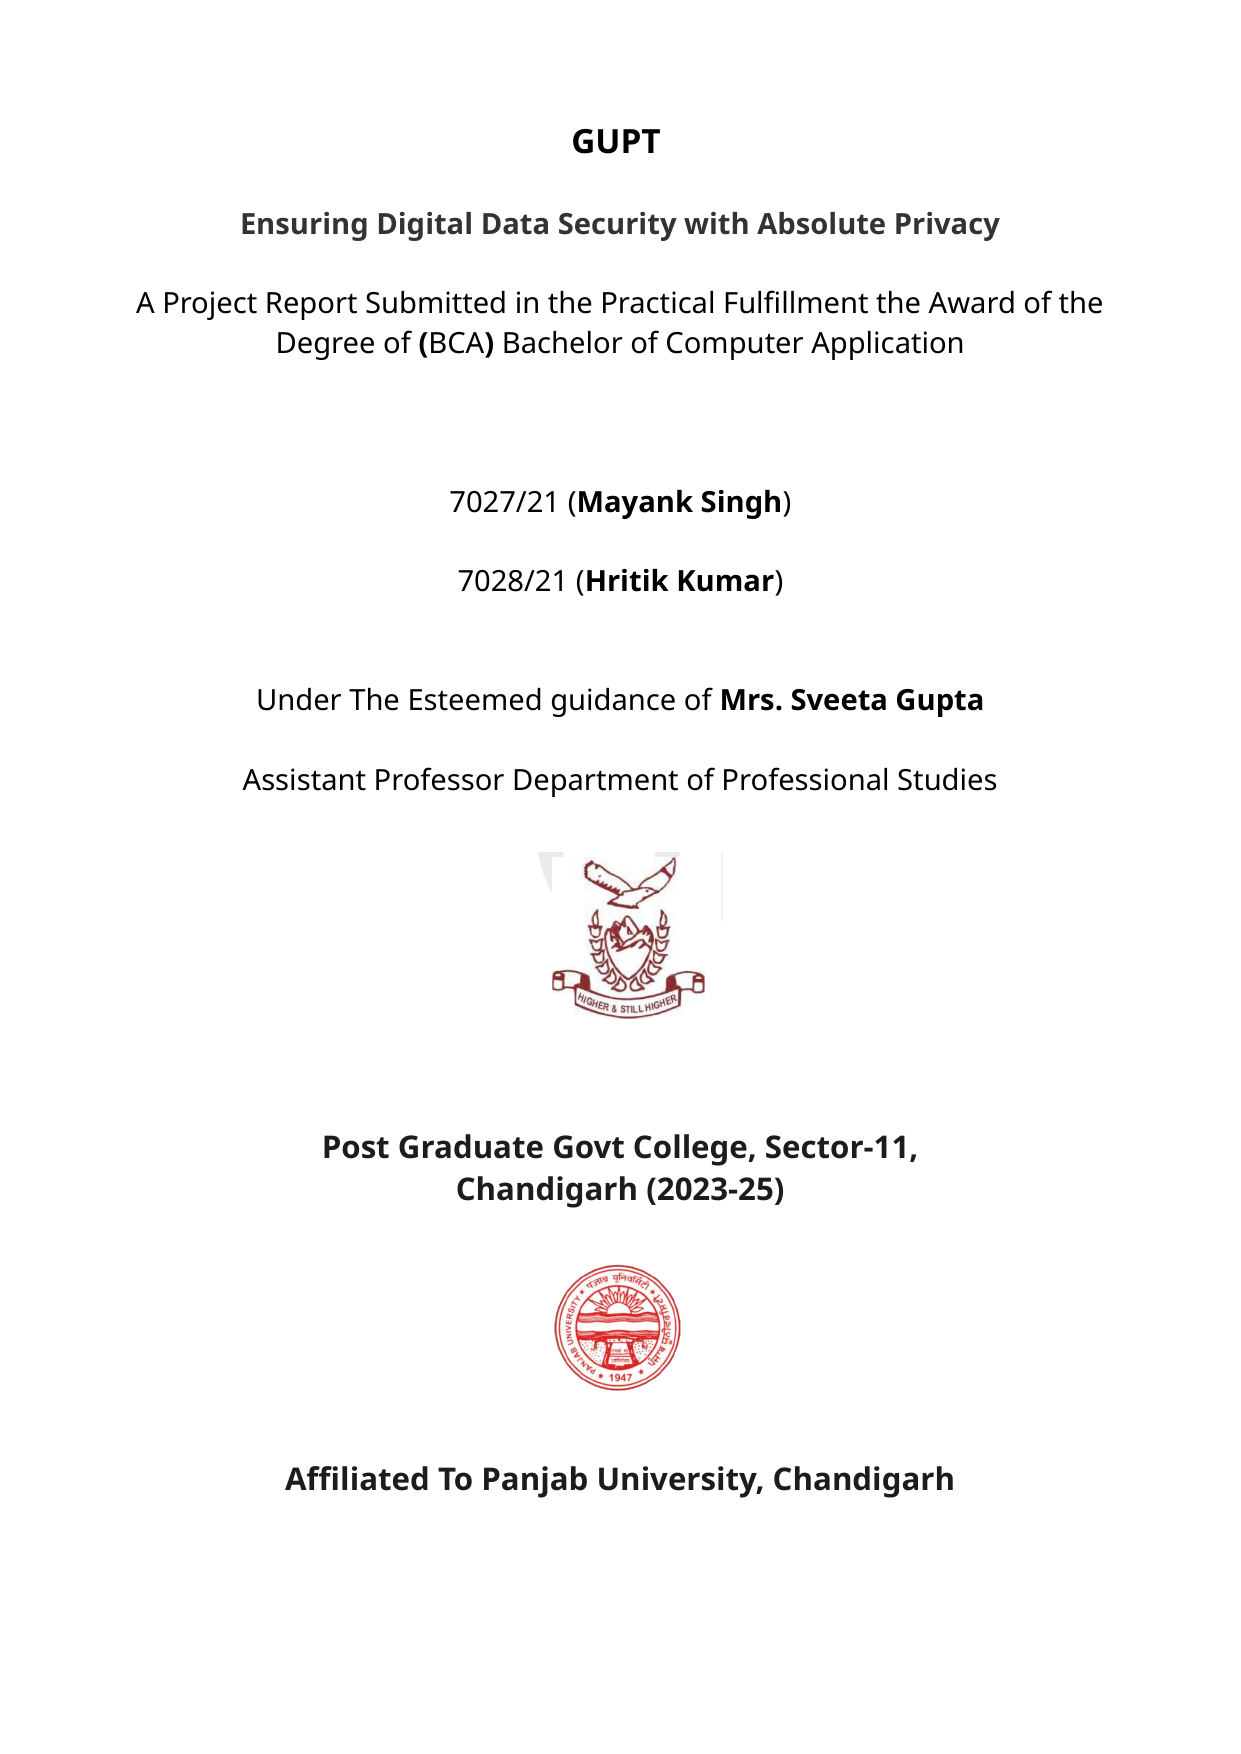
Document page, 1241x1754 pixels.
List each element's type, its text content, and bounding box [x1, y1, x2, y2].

text 7027/21 (Mayank Singh) [118, 481, 1122, 521]
picture [540, 1262, 700, 1394]
text Under The Esteemed guidance of Mrs. Sveeta Gupta [118, 679, 1122, 719]
text Affiliated To Panjab University, Chandigarh [118, 1457, 1122, 1499]
text GUPT [118, 118, 1122, 163]
text 7028/21 (Hritik Kumar) [118, 560, 1122, 600]
text Assistant Professor Department of Professional Studies [118, 759, 1122, 798]
text A Project Report Submitted in the Practical Fulfillment the Award of the Degree of (BCA) Bachelor of Computer Application [118, 283, 1122, 362]
text Ensuring Digital Data Security with Absolute Privacy [118, 203, 1122, 243]
text Chandigarh (2023-25) [118, 1167, 1122, 1210]
picture [537, 852, 723, 1026]
text Post Graduate Govt College, Sector-11, [118, 1125, 1122, 1167]
